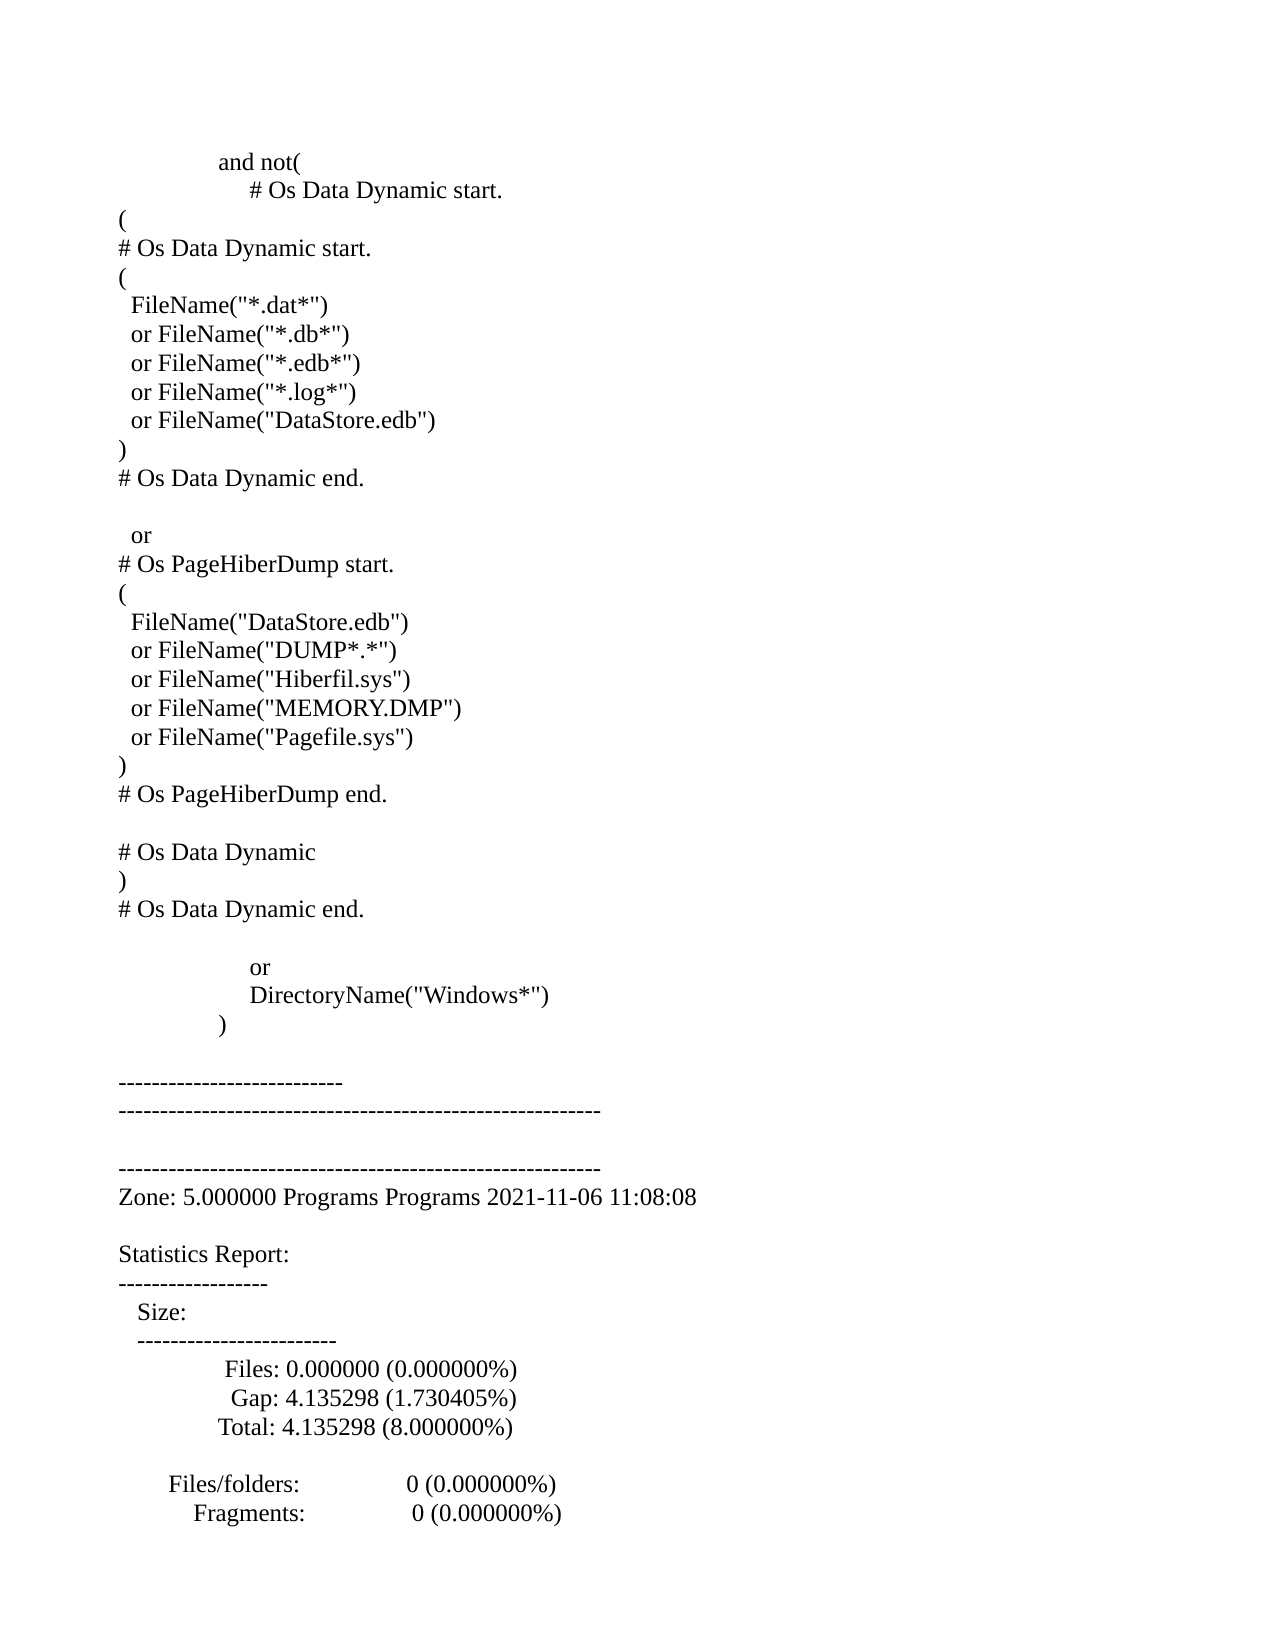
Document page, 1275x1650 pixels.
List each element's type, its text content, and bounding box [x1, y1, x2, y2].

text ) [118, 866, 1157, 894]
text # Os Data Dynamic start. [118, 176, 1157, 204]
text or [118, 952, 1157, 981]
text or FileName("DUMP*.*") [118, 636, 1157, 664]
text ) [118, 1009, 1157, 1038]
text or FileName("*.edb*") [118, 348, 1157, 377]
text ( [118, 262, 1157, 291]
text Zone: 5.000000 Programs Programs 2021-11-06 11:08:08 [118, 1182, 1157, 1211]
text Size: [118, 1297, 1157, 1326]
text or [118, 521, 1157, 549]
text ------------------ [118, 1268, 1157, 1297]
text ( [118, 204, 1157, 233]
text # Os Data Dynamic start. [118, 233, 1157, 262]
text Files/folders: 0 (0.000000%) [118, 1469, 1157, 1498]
text ) [118, 434, 1157, 463]
text DirectoryName("Windows*") [118, 981, 1157, 1009]
text or FileName("DataStore.edb") [118, 406, 1157, 434]
text or FileName("MEMORY.DMP") [118, 693, 1157, 722]
text # Os PageHiberDump start. [118, 549, 1157, 578]
text Statistics Report: [118, 1239, 1157, 1268]
text # Os Data Dynamic end. [118, 894, 1157, 923]
text ---------------------------------------------------------- [118, 1153, 1157, 1182]
text or FileName("*.log*") [118, 377, 1157, 406]
text ---------------------------------------------------------- [118, 1096, 1157, 1124]
text FileName("DataStore.edb") [118, 607, 1157, 636]
text and not( [118, 147, 1157, 176]
text # Os Data Dynamic [118, 837, 1157, 866]
text Gap: 4.135298 (1.730405%) [118, 1383, 1157, 1412]
text ------------------------ [118, 1326, 1157, 1354]
text ( [118, 578, 1157, 607]
text FileName("*.dat*") [118, 291, 1157, 319]
text # Os PageHiberDump end. [118, 779, 1157, 808]
text ) [118, 751, 1157, 779]
text or FileName("*.db*") [118, 319, 1157, 348]
text Files: 0.000000 (0.000000%) [118, 1354, 1157, 1383]
text Total: 4.135298 (8.000000%) [118, 1412, 1157, 1441]
text or FileName("Pagefile.sys") [118, 722, 1157, 751]
text Fragments: 0 (0.000000%) [118, 1498, 1157, 1527]
text # Os Data Dynamic end. [118, 463, 1157, 492]
text or FileName("Hiberfil.sys") [118, 664, 1157, 693]
text --------------------------- [118, 1067, 1157, 1096]
